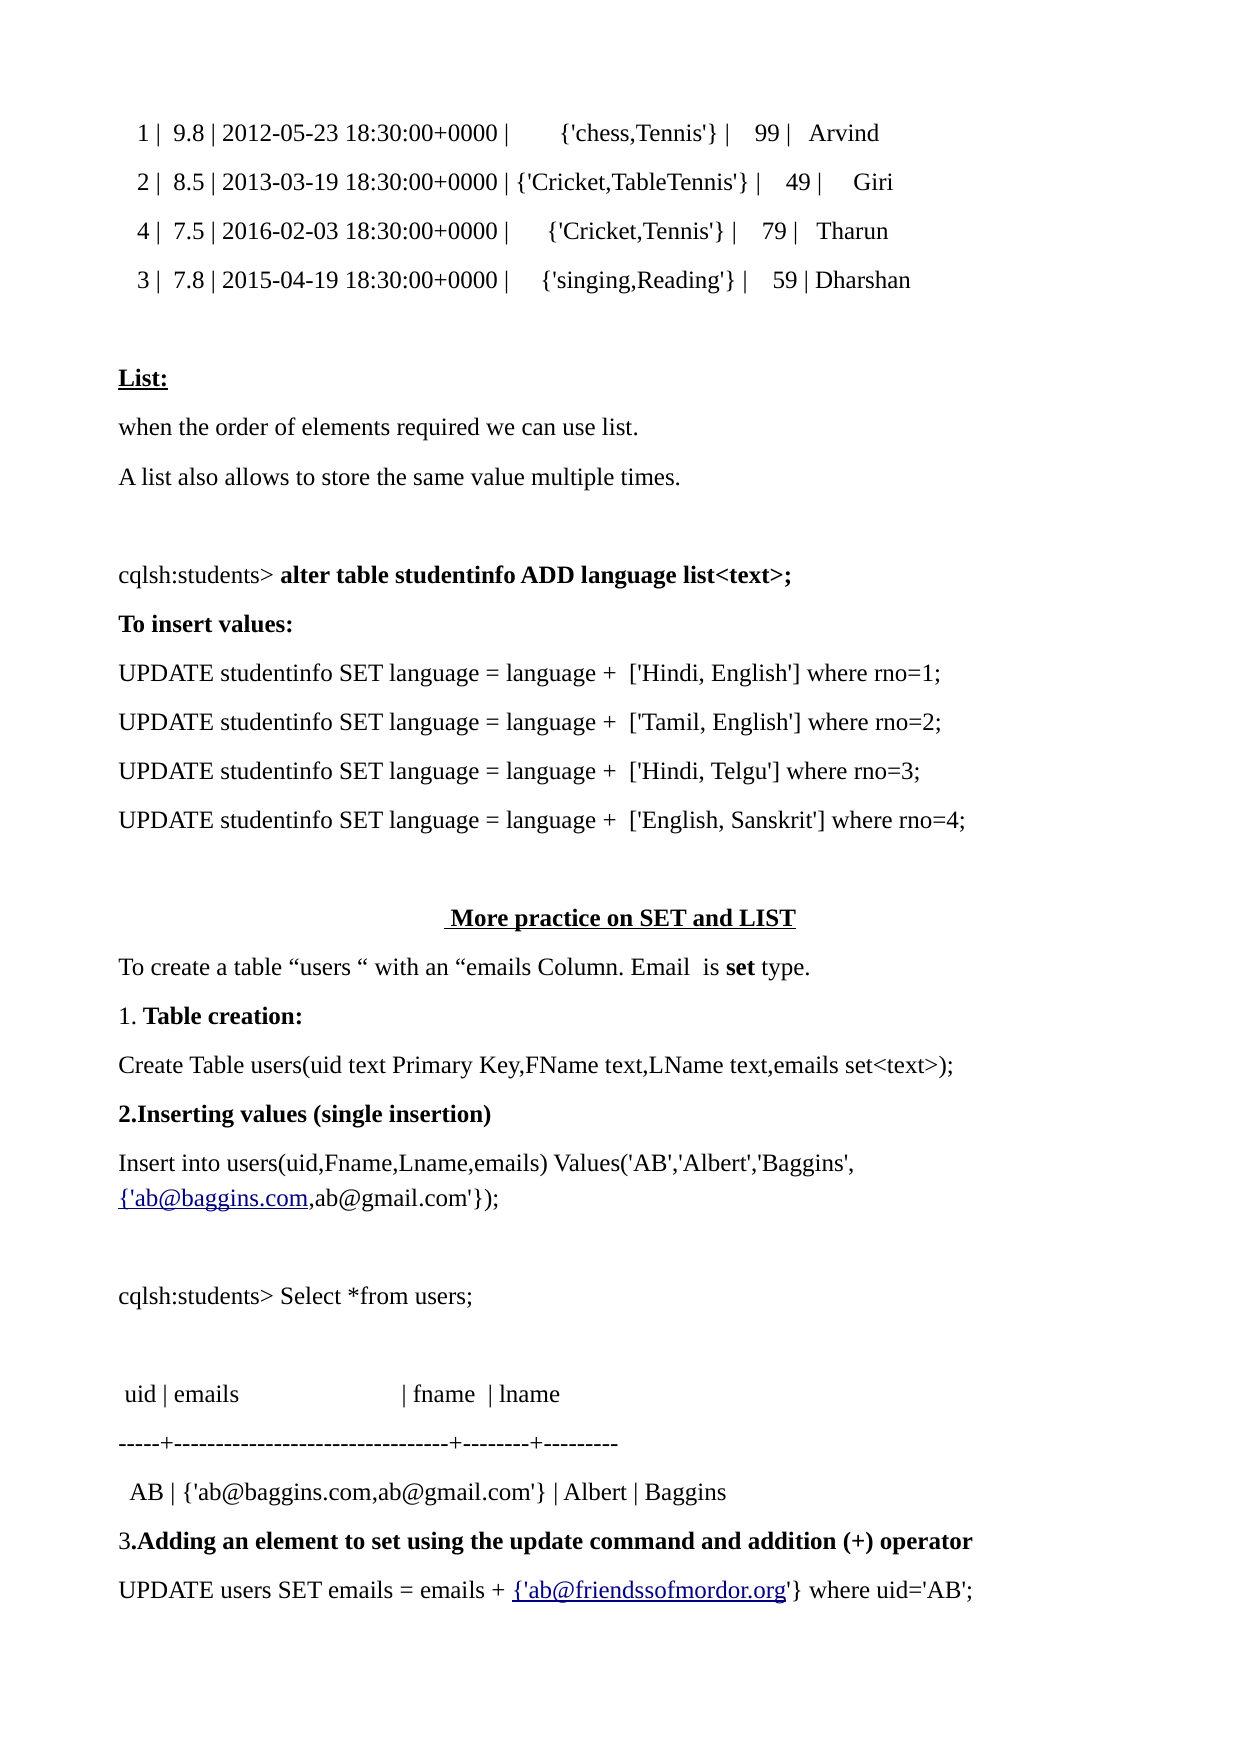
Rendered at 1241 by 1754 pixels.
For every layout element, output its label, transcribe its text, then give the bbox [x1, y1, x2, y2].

text when the order of elements required we can use list. [118, 412, 1122, 441]
text cqlsh:students> alter table studentinfo ADD language list<text>; [118, 560, 1122, 588]
text UPDATE studentinfo SET language = language + ['English, Sanskrit'] where rno=4; [118, 805, 1122, 834]
text A list also allows to store the same value multiple times. [118, 462, 1122, 490]
text 3.Adding an element to set using the update command and addition (+) operator [118, 1526, 1122, 1555]
text UPDATE studentinfo SET language = language + ['Hindi, English'] where rno=1; [118, 658, 1122, 687]
text List: [118, 363, 1122, 392]
text 4 | 7.5 | 2016-02-03 18:30:00+0000 | {'Cricket,Tennis'} | 79 | Tharun [118, 216, 1122, 245]
text More practice on SET and LIST [118, 903, 1122, 932]
text Insert into users(uid,Fname,Lname,emails) Values('AB','Albert','Baggins',{'ab@baggins.com,ab@gmail.com'}); [118, 1148, 1122, 1212]
text 1 | 9.8 | 2012-05-23 18:30:00+0000 | {'chess,Tennis'} | 99 | Arvind [118, 118, 1122, 147]
text -----+---------------------------------+--------+--------- [118, 1428, 1122, 1457]
text UPDATE users SET emails = emails + {'ab@friendssofmordor.org'} where uid='AB'; [118, 1575, 1122, 1604]
text AB | {'ab@baggins.com,ab@gmail.com'} | Albert | Baggins [118, 1477, 1122, 1506]
text 3 | 7.8 | 2015-04-19 18:30:00+0000 | {'singing,Reading'} | 59 | Dharshan [118, 265, 1122, 294]
text UPDATE studentinfo SET language = language + ['Hindi, Telgu'] where rno=3; [118, 756, 1122, 785]
text 1. Table creation: [118, 1001, 1122, 1030]
text cqlsh:students> Select *from users; [118, 1281, 1122, 1310]
text 2.Inserting values (single insertion) [118, 1099, 1122, 1128]
text To insert values: [118, 609, 1122, 637]
text 2 | 8.5 | 2013-03-19 18:30:00+0000 | {'Cricket,TableTennis'} | 49 | Giri [118, 167, 1122, 196]
text To create a table “users “ with an “emails Column. Email is set type. [118, 952, 1122, 981]
text UPDATE studentinfo SET language = language + ['Tamil, English'] where rno=2; [118, 707, 1122, 736]
text uid | emails | fname | lname [118, 1379, 1122, 1408]
text Create Table users(uid text Primary Key,FName text,LName text,emails set<text>); [118, 1050, 1122, 1079]
